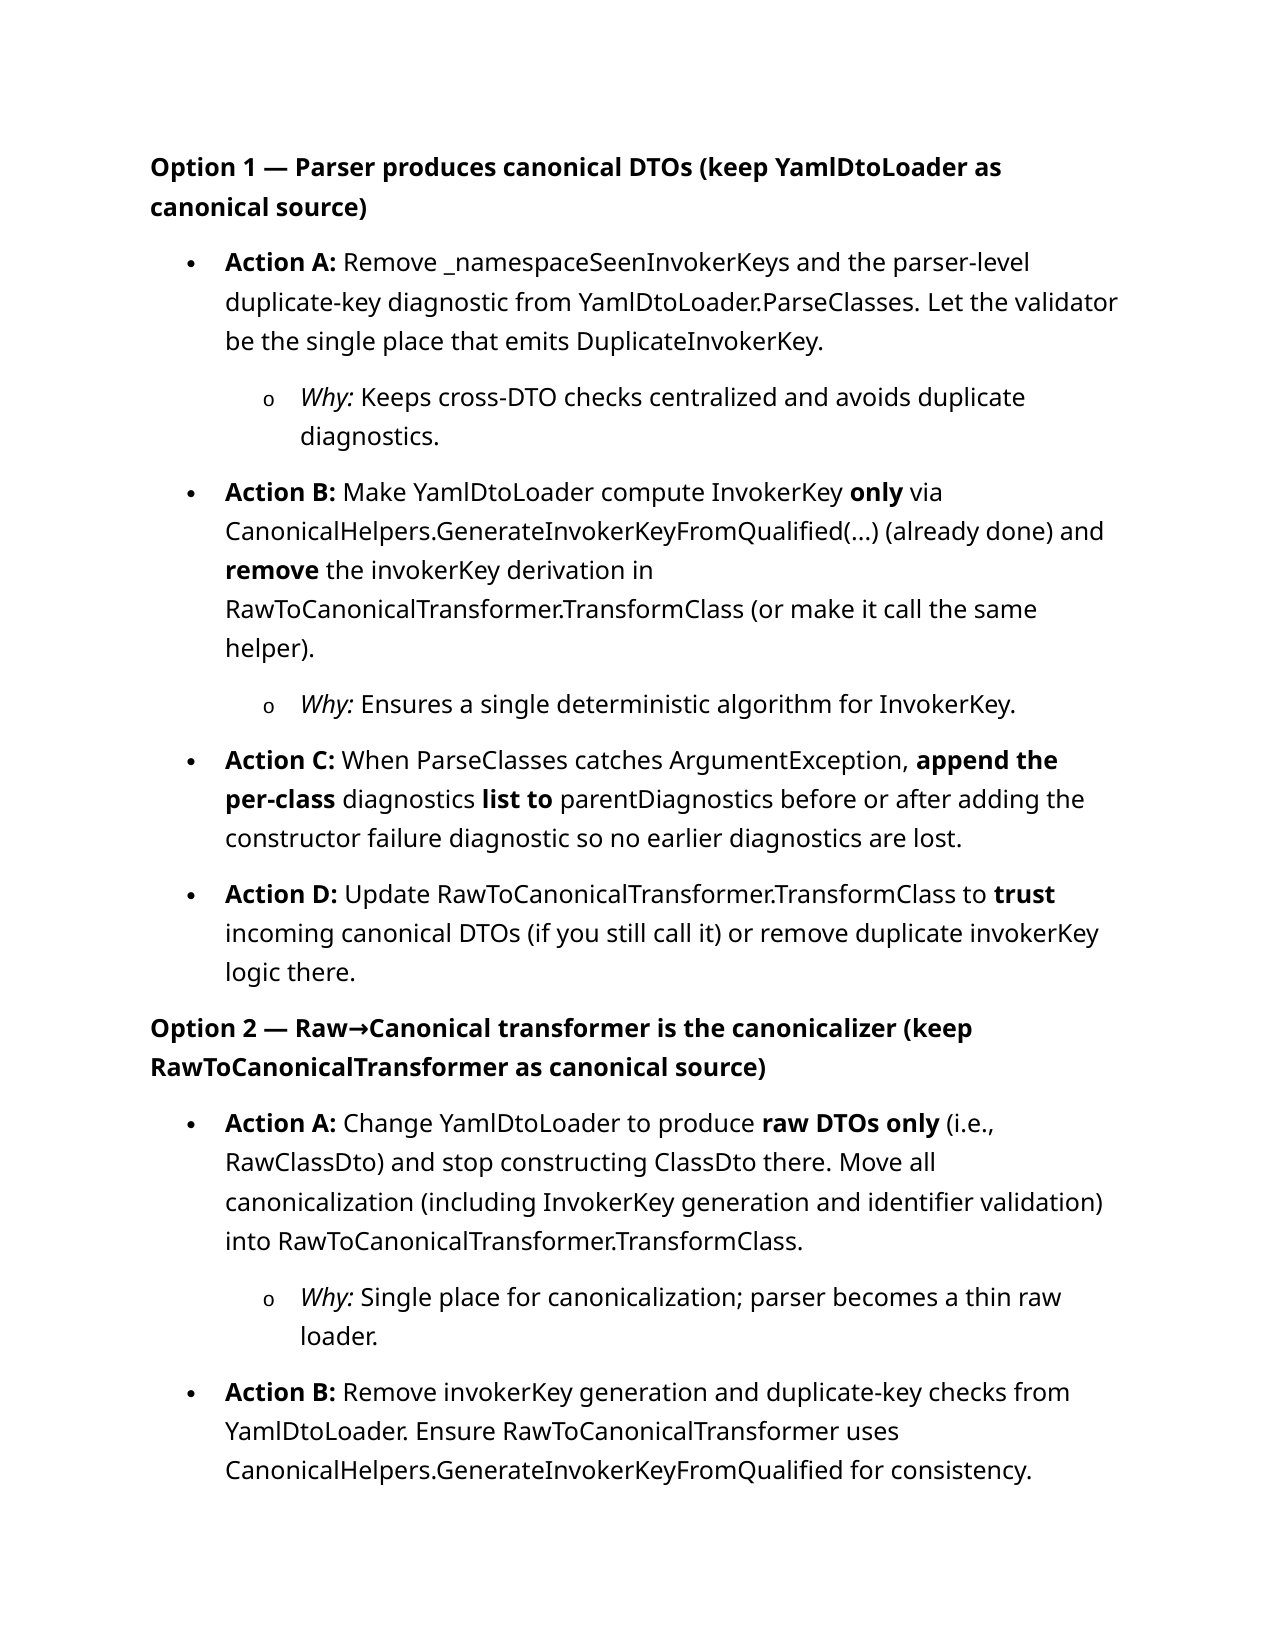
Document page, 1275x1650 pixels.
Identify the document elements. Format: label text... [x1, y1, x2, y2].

text Option 2 — Raw→Canonical transformer is the canonicalizer (keep RawToCanonicalTransformer as canonical source) [150, 1011, 1125, 1084]
list Action A: Remove _namespaceSeenInvokerKeys and the parser-level duplicate-key diagnostic from YamlDtoLoader.ParseClasses. Let the validator be the single place that emits DuplicateInvokerKey. [187, 245, 1125, 357]
list Action A: Change YamlDtoLoader to produce raw DTOs only (i.e., RawClassDto) and stop constructing ClassDto there. Move all canonicalization (including InvokerKey generation and identifier validation) into RawToCanonicalTransformer.TransformClass. [187, 1106, 1125, 1257]
list Action B: Remove invokerKey generation and duplicate-key checks from YamlDtoLoader. Ensure RawToCanonicalTransformer uses CanonicalHelpers.GenerateInvokerKeyFromQualified for consistency. [187, 1374, 1125, 1487]
list Action D: Update RawToCanonicalTransformer.TransformClass to trust incoming canonical DTOs (if you still call it) or remove duplicate invokerKey logic there. [187, 877, 1125, 989]
list Action B: Make YamlDtoLoader compute InvokerKey only via CanonicalHelpers.GenerateInvokerKeyFromQualified(...) (already done) and remove the invokerKey derivation in RawToCanonicalTransformer.TransformClass (or make it call the same helper). [187, 474, 1125, 665]
text Option 1 — Parser produces canonical DTOs (keep YamlDtoLoader as canonical source) [150, 150, 1125, 223]
list Why: Ensures a single deterministic algorithm for InvokerKey. [262, 687, 1125, 721]
list Action C: When ParseClasses catches ArgumentException, append the per‑class diagnostics list to parentDiagnostics before or after adding the constructor failure diagnostic so no earlier diagnostics are lost. [187, 742, 1125, 855]
list Why: Single place for canonicalization; parser becomes a thin raw loader. [262, 1279, 1125, 1352]
list Why: Keeps cross‑DTO checks centralized and avoids duplicate diagnostics. [262, 379, 1125, 452]
